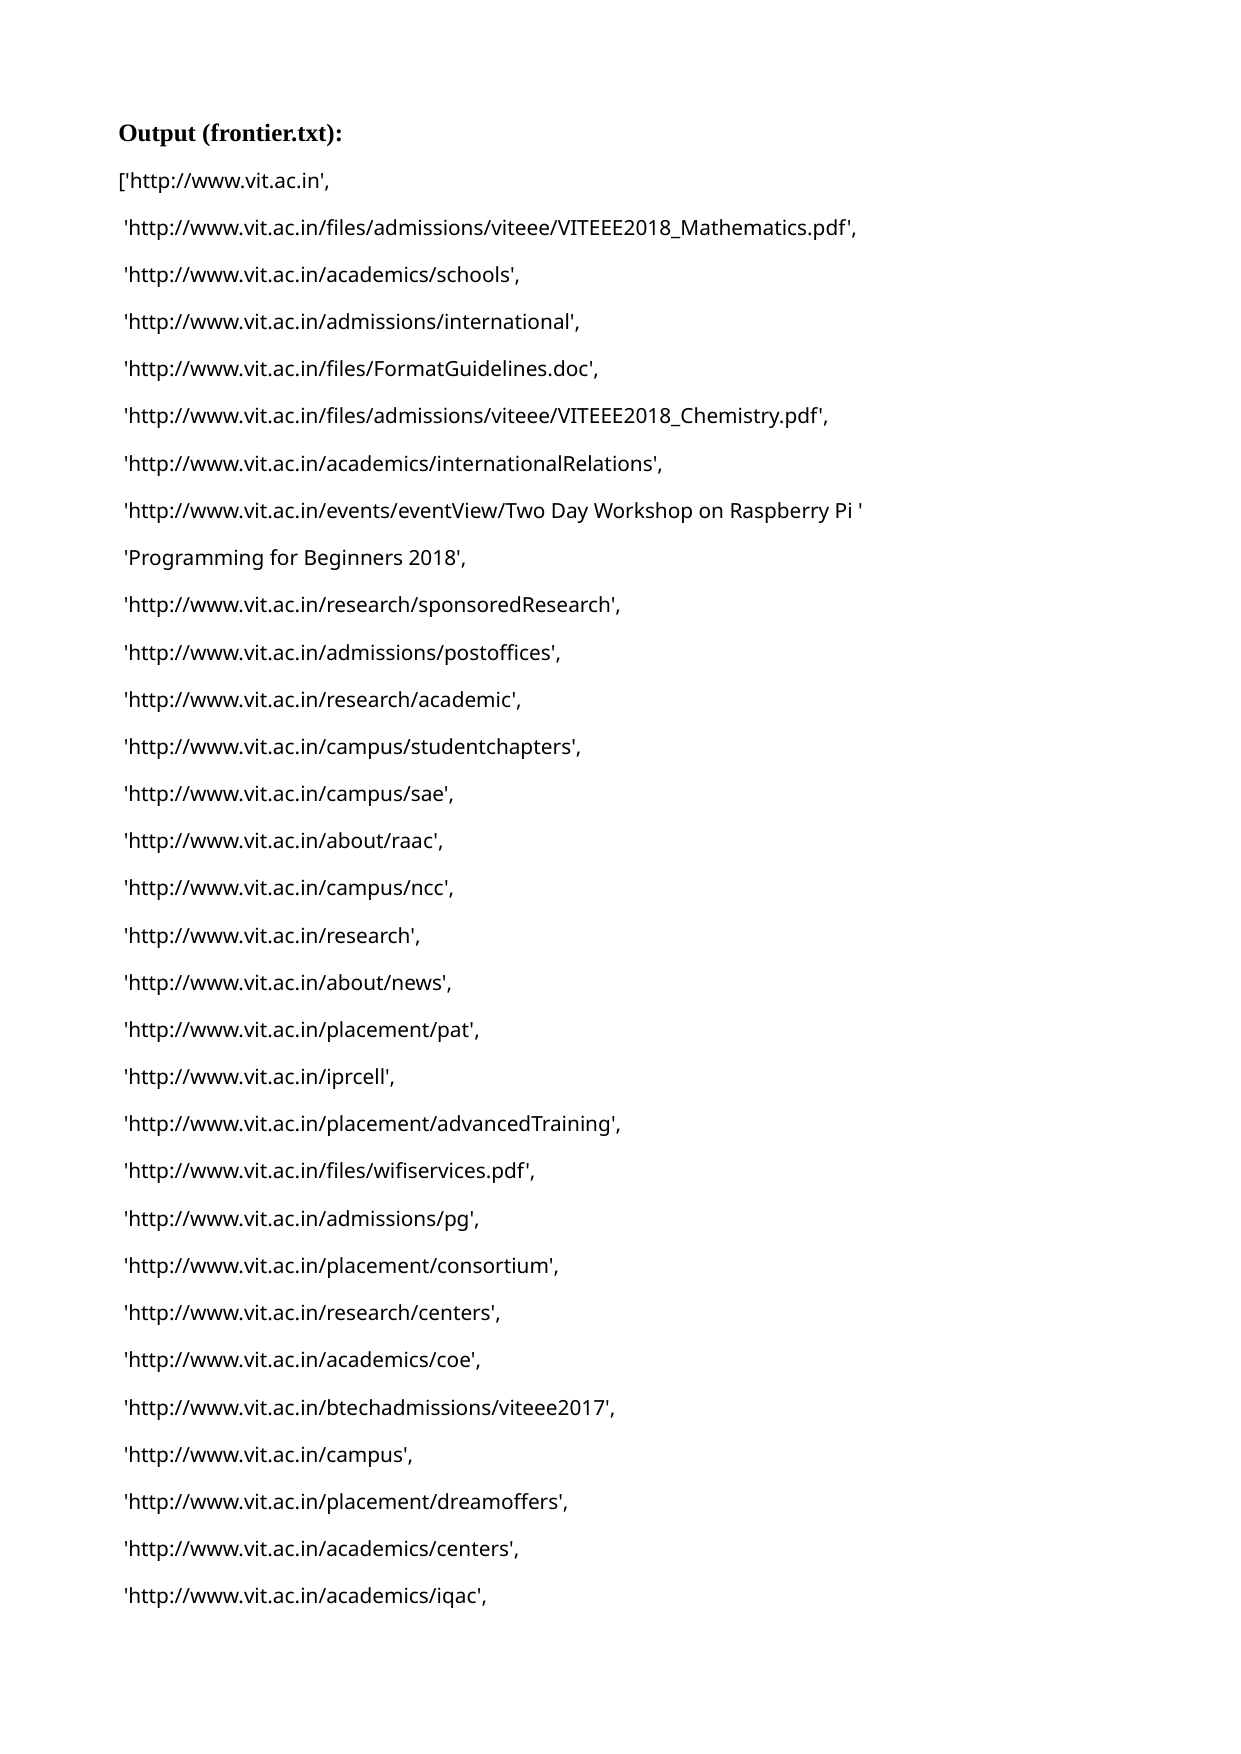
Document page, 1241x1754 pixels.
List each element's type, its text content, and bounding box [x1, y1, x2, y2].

text 'http://www.vit.ac.in/academics/centers', [118, 1534, 1122, 1563]
text 'http://www.vit.ac.in/files/wifiservices.pdf', [118, 1157, 1122, 1185]
text 'Programming for Beginners 2018', [118, 543, 1122, 572]
text 'http://www.vit.ac.in/about/news', [118, 968, 1122, 996]
text 'http://www.vit.ac.in/placement/dreamoffers', [118, 1487, 1122, 1515]
text 'http://www.vit.ac.in/placement/pat', [118, 1015, 1122, 1043]
text 'http://www.vit.ac.in/admissions/postoffices', [118, 638, 1122, 666]
text 'http://www.vit.ac.in/files/FormatGuidelines.doc', [118, 354, 1122, 383]
text 'http://www.vit.ac.in/campus/sae', [118, 779, 1122, 808]
text 'http://www.vit.ac.in/events/eventView/Two Day Workshop on Raspberry Pi ' [118, 496, 1122, 524]
text 'http://www.vit.ac.in/academics/internationalRelations', [118, 449, 1122, 477]
text 'http://www.vit.ac.in/btechadmissions/viteee2017', [118, 1393, 1122, 1421]
text 'http://www.vit.ac.in/research/sponsoredResearch', [118, 590, 1122, 619]
text ['http://www.vit.ac.in', [118, 166, 1122, 194]
text 'http://www.vit.ac.in/academics/schools', [118, 260, 1122, 288]
text 'http://www.vit.ac.in/research', [118, 921, 1122, 949]
text 'http://www.vit.ac.in/iprcell', [118, 1062, 1122, 1091]
text 'http://www.vit.ac.in/academics/coe', [118, 1345, 1122, 1374]
text 'http://www.vit.ac.in/campus/ncc', [118, 873, 1122, 902]
text 'http://www.vit.ac.in/placement/advancedTraining', [118, 1109, 1122, 1138]
text 'http://www.vit.ac.in/admissions/pg', [118, 1204, 1122, 1232]
text 'http://www.vit.ac.in/placement/consortium', [118, 1251, 1122, 1279]
text 'http://www.vit.ac.in/admissions/international', [118, 307, 1122, 336]
text 'http://www.vit.ac.in/files/admissions/viteee/VITEEE2018_Mathematics.pdf', [118, 213, 1122, 241]
text Output (frontier.txt): [118, 118, 1122, 147]
text 'http://www.vit.ac.in/academics/iqac', [118, 1581, 1122, 1610]
text 'http://www.vit.ac.in/campus', [118, 1440, 1122, 1468]
text 'http://www.vit.ac.in/files/admissions/viteee/VITEEE2018_Chemistry.pdf', [118, 402, 1122, 430]
text 'http://www.vit.ac.in/research/academic', [118, 685, 1122, 713]
text 'http://www.vit.ac.in/about/raac', [118, 826, 1122, 855]
text 'http://www.vit.ac.in/campus/studentchapters', [118, 732, 1122, 760]
text 'http://www.vit.ac.in/research/centers', [118, 1298, 1122, 1327]
